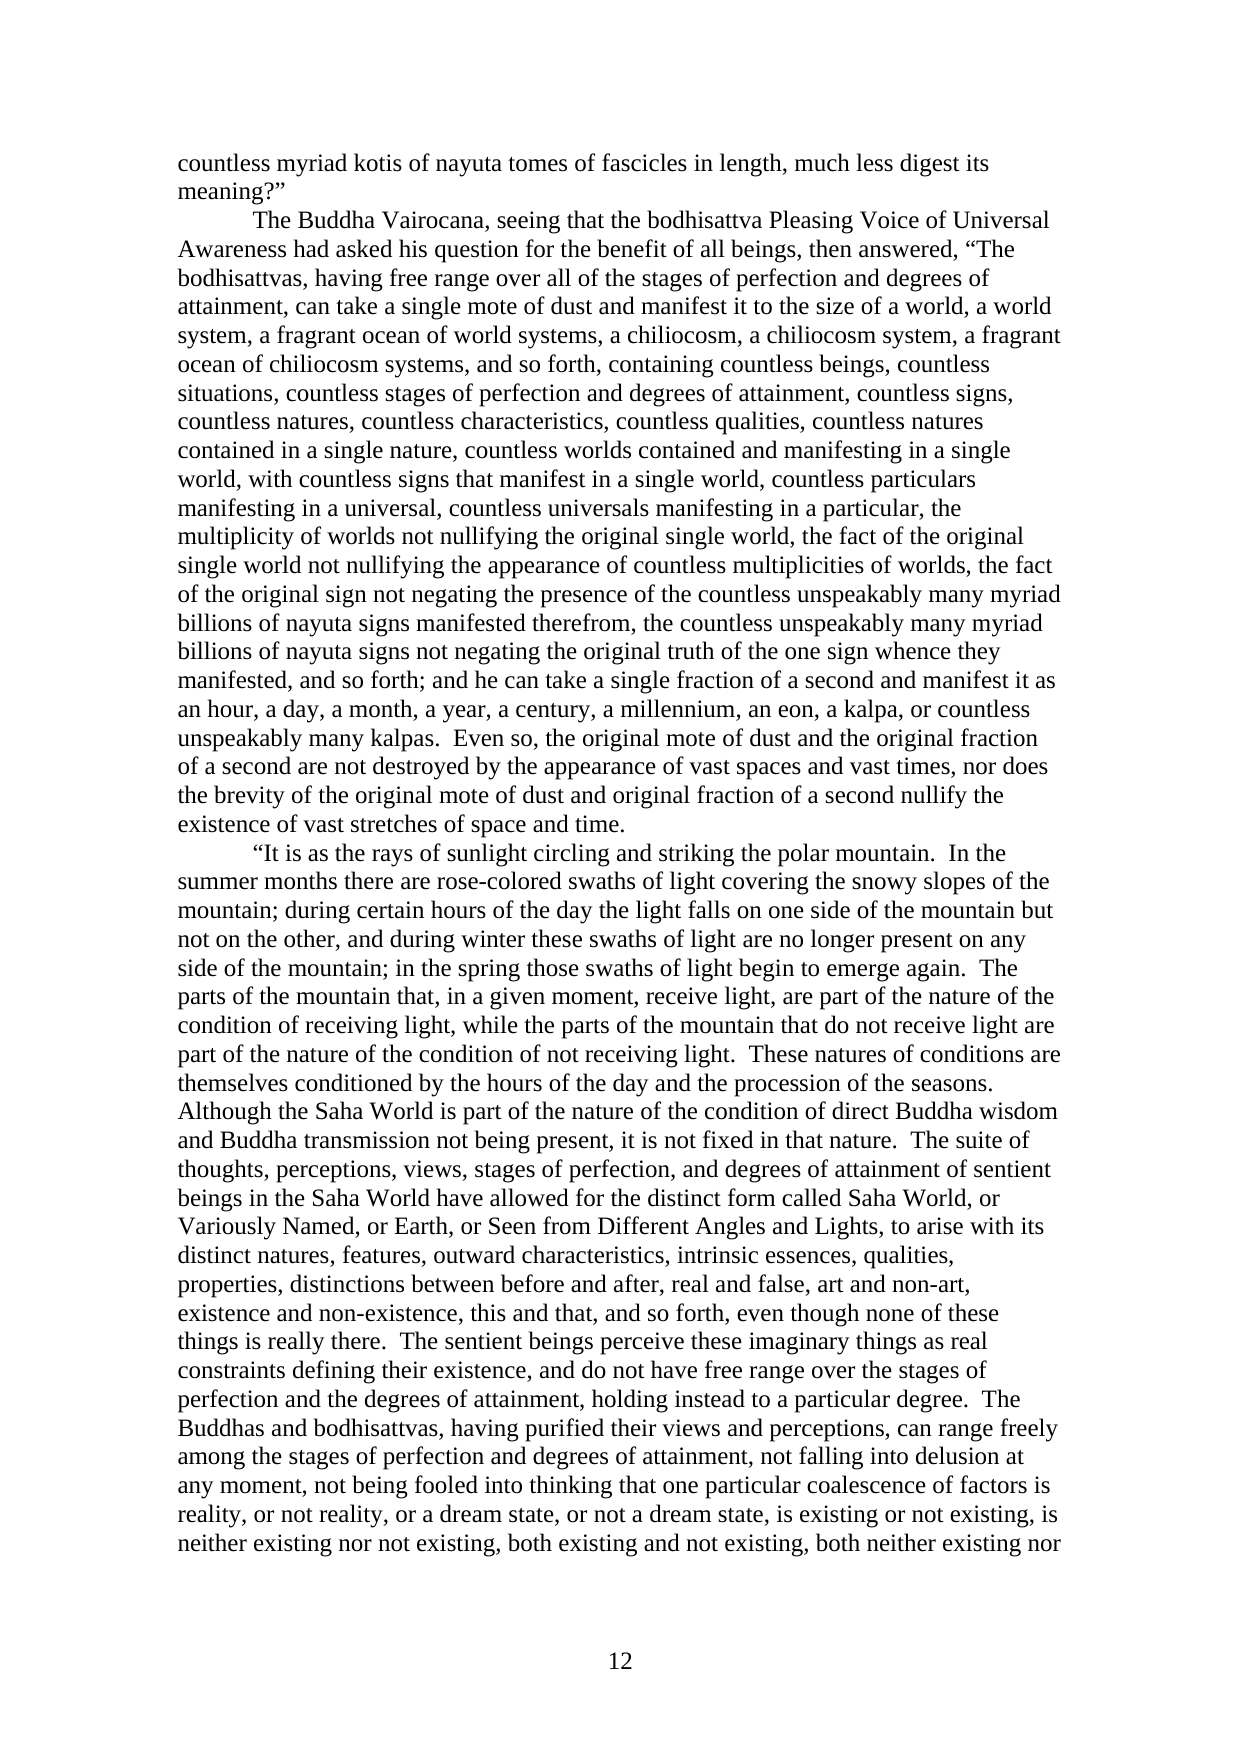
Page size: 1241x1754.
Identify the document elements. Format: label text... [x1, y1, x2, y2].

text The Buddha Vairocana, seeing that the bodhisattva Pleasing Voice of Universal Awareness had asked his question for the benefit of all beings, then answered, “The bodhisattvas, having free range over all of the stages of perfection and degrees of attainment, can take a single mote of dust and manifest it to the size of a world, a world system, a fragrant ocean of world systems, a chiliocosm, a chiliocosm system, a fragrant ocean of chiliocosm systems, and so forth, containing countless beings, countless situations, countless stages of perfection and degrees of attainment, countless signs, countless natures, countless characteristics, countless qualities, countless natures contained in a single nature, countless worlds contained and manifesting in a single world, with countless signs that manifest in a single world, countless particulars manifesting in a universal, countless universals manifesting in a particular, the multiplicity of worlds not nullifying the original single world, the fact of the original single world not nullifying the appearance of countless multiplicities of worlds, the fact of the original sign not negating the presence of the countless unspeakably many myriad billions of nayuta signs manifested therefrom, the countless unspeakably many myriad billions of nayuta signs not negating the original truth of the one sign whence they manifested, and so forth; and he can take a single fraction of a second and manifest it as an hour, a day, a month, a year, a century, a millennium, an eon, a kalpa, or countless unspeakably many kalpas. Even so, the original mote of dust and the original fraction of a second are not destroyed by the appearance of vast spaces and vast times, nor does the brevity of the original mote of dust and original fraction of a second nullify the existence of vast stretches of space and time. [177, 205, 1063, 838]
text countless myriad kotis of nayuta tomes of fascicles in length, much less digest its meaning?” [177, 148, 1063, 205]
text “It is as the rays of sunlight circling and striking the polar mountain. In the summer months there are rose-colored swaths of light covering the snowy slopes of the mountain; during certain hours of the day the light falls on one side of the mountain but not on the other, and during winter these swaths of light are no longer present on any side of the mountain; in the spring those swaths of light begin to emerge again. The parts of the mountain that, in a given moment, receive light, are part of the nature of the condition of receiving light, while the parts of the mountain that do not receive light are part of the nature of the condition of not receiving light. These natures of conditions are themselves conditioned by the hours of the day and the procession of the seasons. Although the Saha World is part of the nature of the condition of direct Buddha wisdom and Buddha transmission not being present, it is not fixed in that nature. The suite of thoughts, perceptions, views, stages of perfection, and degrees of attainment of sentient beings in the Saha World have allowed for the distinct form called Saha World, or Variously Named, or Earth, or Seen from Different Angles and Lights, to arise with its distinct natures, features, outward characteristics, intrinsic essences, qualities, properties, distinctions between before and after, real and false, art and non-art, existence and non-existence, this and that, and so forth, even though none of these things is really there. The sentient beings perceive these imaginary things as real constraints defining their existence, and do not have free range over the stages of perfection and the degrees of attainment, holding instead to a particular degree. The Buddhas and bodhisattvas, having purified their views and perceptions, can range freely among the stages of perfection and degrees of attainment, not falling into delusion at any moment, not being fooled into thinking that one particular coalescence of factors is reality, or not reality, or a dream state, or not a dream state, is existing or not existing, is neither existing nor not existing, both existing and not existing, both neither existing nor [177, 838, 1063, 1556]
